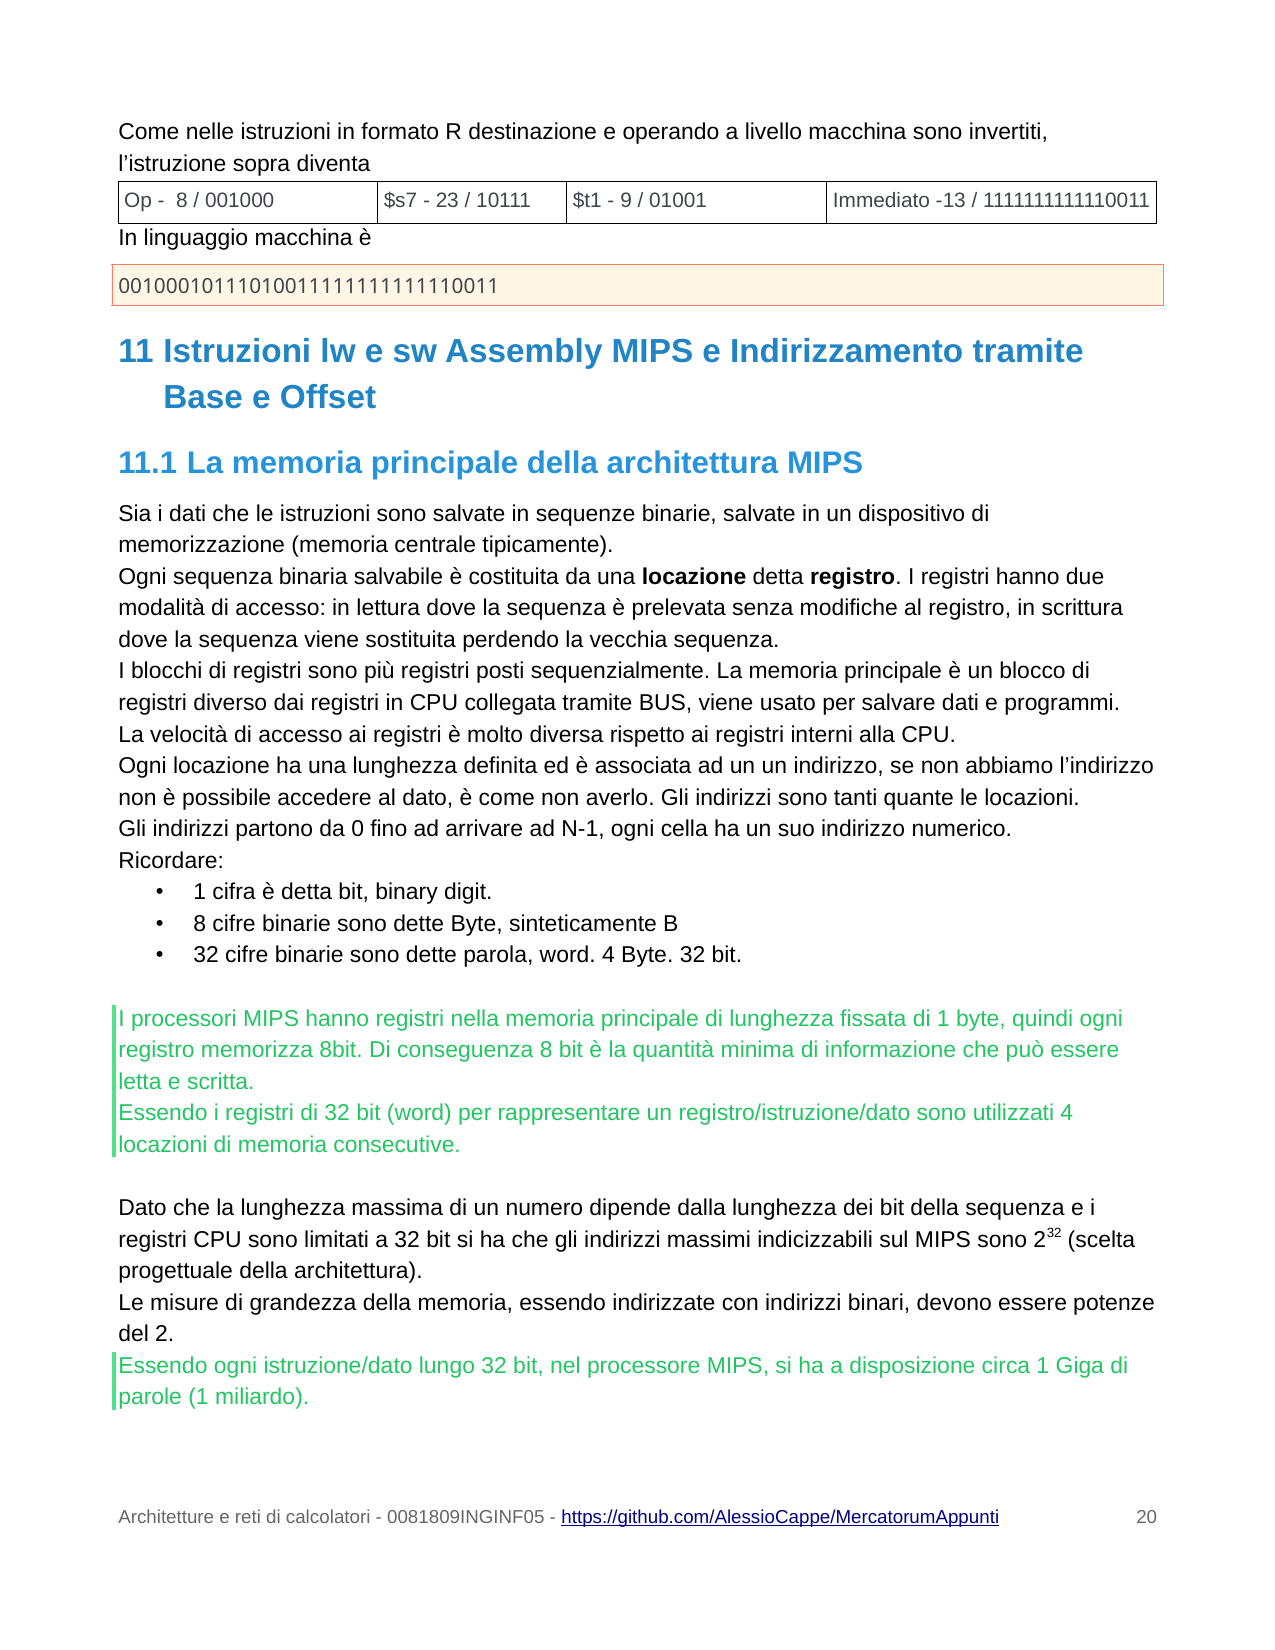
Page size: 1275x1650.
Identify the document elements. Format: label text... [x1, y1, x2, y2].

list 1 cifra è detta bit, binary digit. [156, 878, 1157, 905]
text Essendo i registri di 32 bit (word) per rappresentare un registro/istruzione/dato sono utilizzati 4 locazioni di memoria consecutive. [116, 1099, 1157, 1157]
text Dato che la lunghezza massima di un numero dipende dalla lunghezza dei bit della sequenza e i registri CPU sono limitati a 32 bit si ha che gli indirizzi massimi indicizzabili sul MIPS sono 232 (scelta progettuale della architettura). [118, 1194, 1157, 1283]
text Come nelle istruzioni in formato R destinazione e operando a livello macchina sono invertiti, l’istruzione sopra diventa [118, 118, 1157, 176]
table_header $t1 - 9 / 01001 [567, 182, 826, 222]
table_header $s7 - 23 / 10111 [378, 182, 566, 222]
text In linguaggio macchina è [118, 224, 1157, 250]
subtitle Istruzioni lw e sw Assembly MIPS e Indirizzamento tramite Base e Offset [118, 331, 1157, 416]
text I blocchi di registri sono più registri posti sequenzialmente. La memoria principale è un blocco di registri diverso dai registri in CPU collegata tramite BUS, viene usato per salvare dati e programmi. [118, 657, 1157, 715]
text 00100010111010011111111111110011 [113, 265, 1163, 305]
text Ogni locazione ha una lunghezza definita ed è associata ad un un indirizzo, se non abbiamo l’indirizzo non è possibile accedere al dato, è come non averlo. Gli indirizzi sono tanti quante le locazioni. [118, 752, 1157, 810]
subtitle La memoria principale della architettura MIPS [118, 444, 1157, 480]
list 8 cifre binarie sono dette Byte, sinteticamente B [156, 910, 1157, 936]
text I processori MIPS hanno registri nella memoria principale di lunghezza fissata di 1 byte, quindi ogni registro memorizza 8bit. Di conseguenza 8 bit è la quantità minima di informazione che può essere letta e scritta. [112, 1004, 1157, 1094]
table_header Op - 8 / 001000 [119, 182, 377, 222]
text Sia i dati che le istruzioni sono salvate in sequenze binarie, salvate in un dispositivo di memorizzazione (memoria centrale tipicamente). [118, 499, 1157, 557]
text La velocità di accesso ai registri è molto diversa rispetto ai registri interni alla CPU. [118, 721, 1157, 747]
table_header Immediato -13 / 1111111111110011 [827, 182, 1156, 222]
text Gli indirizzi partono da 0 fino ad arrivare ad N-1, ogni cella ha un suo indirizzo numerico. [118, 815, 1157, 842]
text Ogni sequenza binaria salvabile è costituita da una locazione detta registro. I registri hanno due modalità di accesso: in lettura dove la sequenza è prelevata senza modifiche al registro, in scrittura dove la sequenza viene sostituita perdendo la vecchia sequenza. [118, 563, 1157, 652]
text Essendo ogni istruzione/dato lungo 32 bit, nel processore MIPS, si ha a disposizione circa 1 Giga di parole (1 miliardo). [116, 1352, 1157, 1410]
list 32 cifre binarie sono dette parola, word. 4 Byte. 32 bit. [156, 941, 1157, 968]
text Ricordare: [118, 847, 1157, 873]
text Le misure di grandezza della memoria, essendo indirizzate con indirizzi binari, devono essere potenze del 2. [118, 1289, 1157, 1347]
